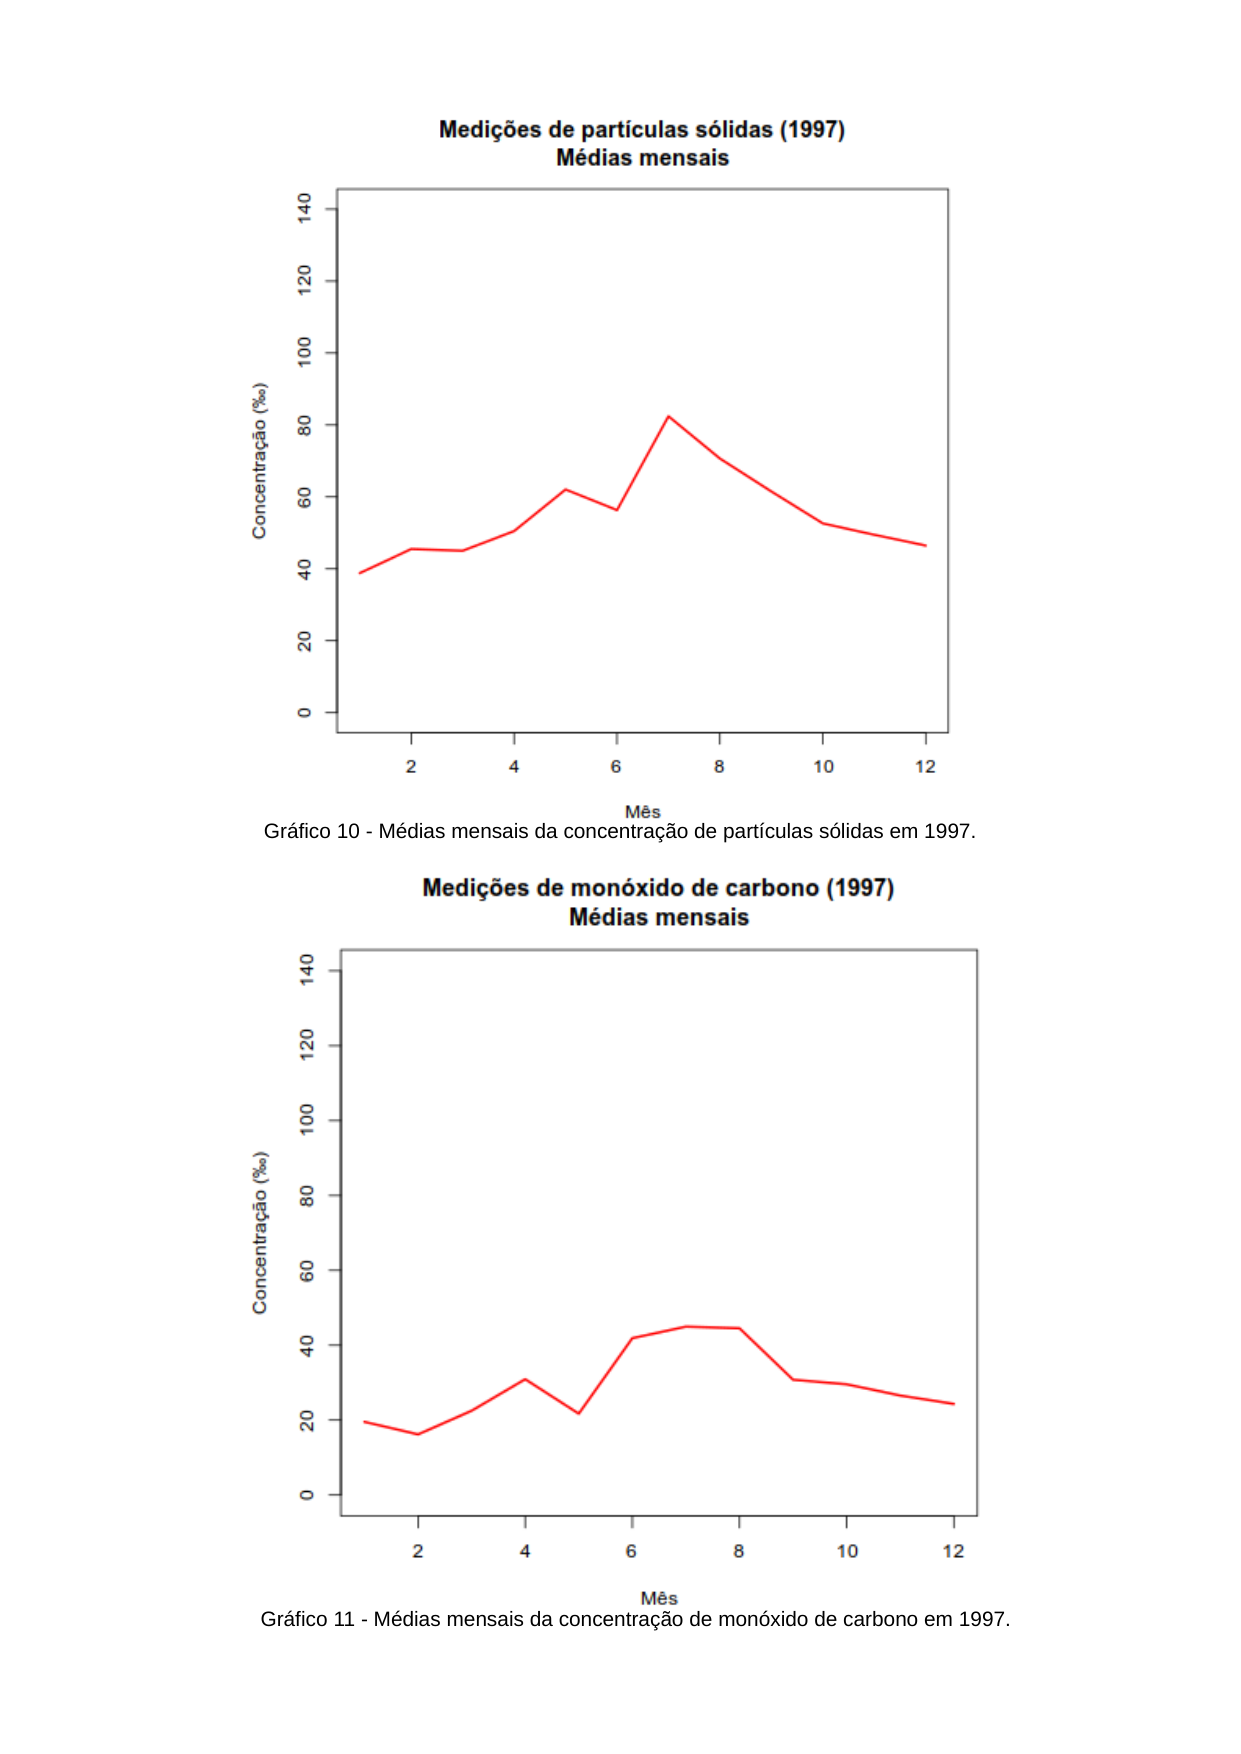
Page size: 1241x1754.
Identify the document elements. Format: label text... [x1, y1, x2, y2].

picture [245, 876, 1027, 1608]
text Gráfico 10 - Médias mensais da concentração de partículas sólidas em 1997. [245, 819, 995, 843]
picture [245, 117, 995, 819]
text Gráfico 11 - Médias mensais da concentração de monóxido de carbono em 1997. [245, 1608, 1026, 1631]
